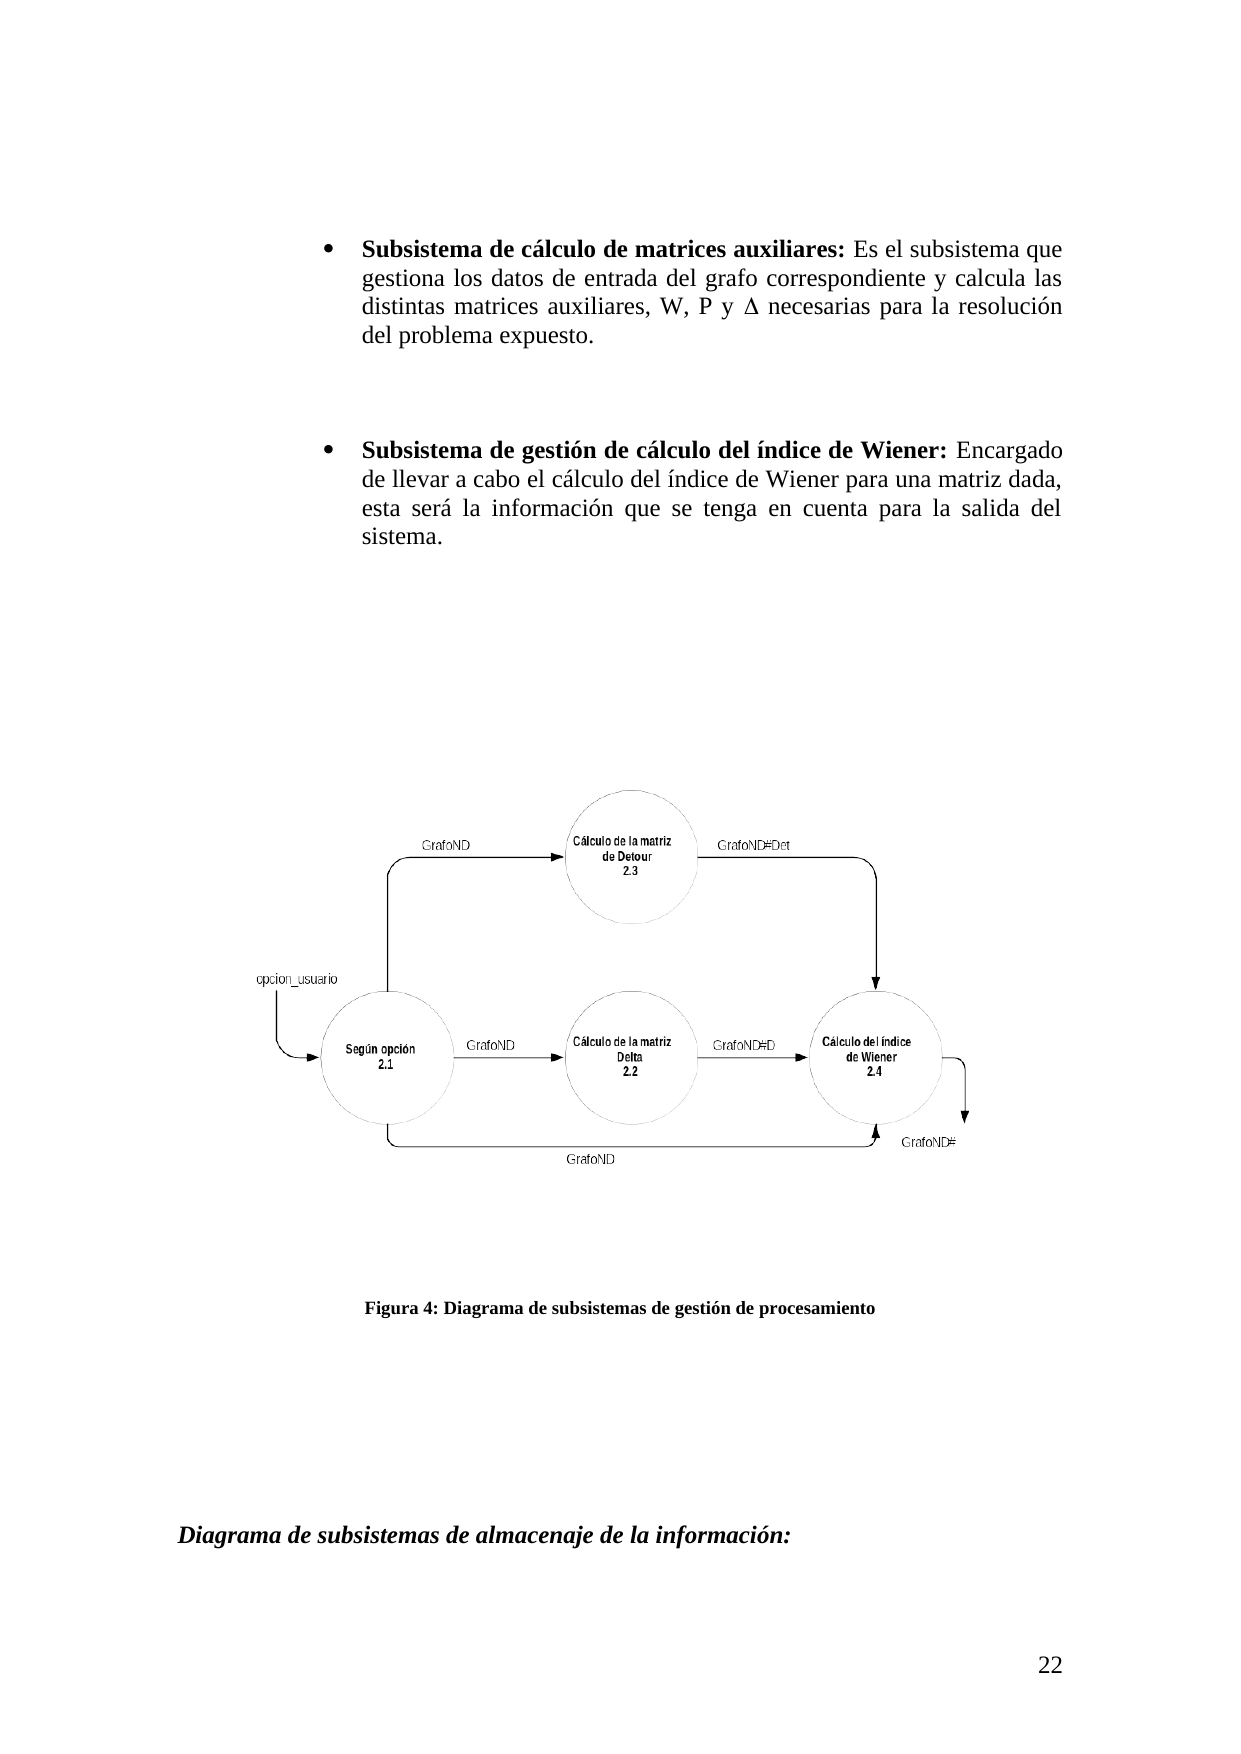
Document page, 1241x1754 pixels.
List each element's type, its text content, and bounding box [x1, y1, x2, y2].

list Subsistema de gestión de cálculo del índice de Wiener: Encargado de llevar a cabo el cálculo del índice de Wiener para una matriz dada, esta será la información que se tenga en cuenta para la salida del sistema. [324, 435, 1063, 550]
text Figura 4: Diagrama de subsistemas de gestión de procesamiento [177, 1297, 1063, 1318]
text Diagrama de subsistemas de almacenaje de la información: [177, 1520, 1063, 1548]
list Subsistema de cálculo de matrices auxiliares: Es el subsistema que gestiona los datos de entrada del grafo correspondiente y calcula las distintas matrices auxiliares, W, P y  necesarias para la resolución del problema expuesto. [324, 234, 1063, 349]
